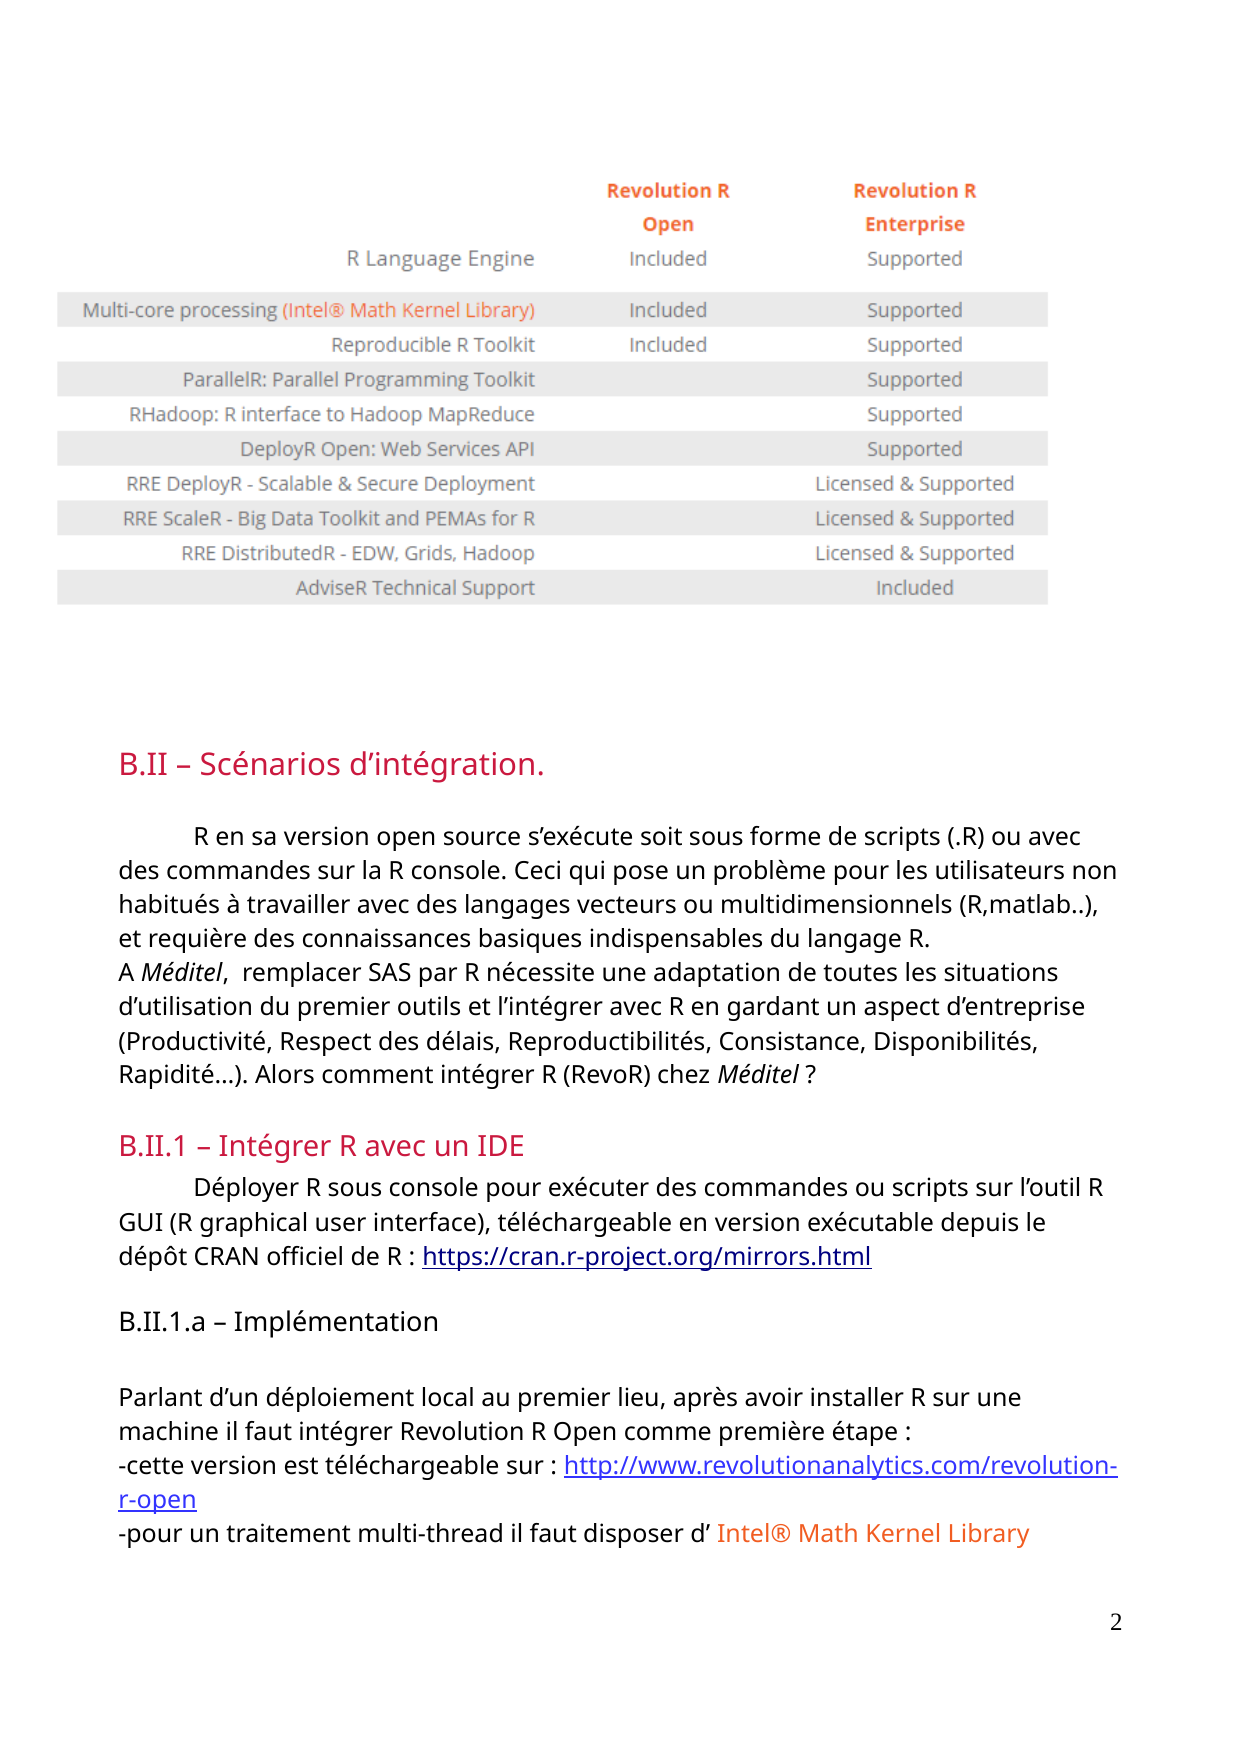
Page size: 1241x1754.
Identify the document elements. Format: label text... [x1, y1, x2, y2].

text R en sa version open source s’exécute soit sous forme de scripts (.R) ou avec des commandes sur la R console. Ceci qui pose un problème pour les utilisateurs non habitués à travailler avec des langages vecteurs ou multidimensionnels (R,matlab..), et requière des connaissances basiques indispensables du langage R. [118, 819, 1122, 955]
text B.II – Scénarios d’intégration. [118, 742, 1122, 785]
text -pour un traitement multi-thread il faut disposer d’ Intel® Math Kernel Library [118, 1515, 1122, 1549]
text A Méditel, remplacer SAS par R nécessite une adaptation de toutes les situations d’utilisation du premier outils et l’intégrer avec R en gardant un aspect d’entreprise (Productivité, Respect des délais, Reproductibilités, Consistance, Disponibilités, Rapidité…). Alors comment intégrer R (RevoR) chez Méditel ? [118, 955, 1122, 1091]
text -cette version est téléchargeable sur : http://www.revolutionanalytics.com/revolution-r-open [118, 1447, 1122, 1515]
text B.II.1.a – Implémentation [118, 1303, 1122, 1339]
text B.II.1 – Intégrer R avec un IDE [118, 1125, 1122, 1165]
text Parlant d’un déploiement local au premier lieu, après avoir installer R sur une machine il faut intégrer Revolution R Open comme première étape : [118, 1379, 1122, 1447]
text Déployer R sous console pour exécuter des commandes ou scripts sur l’outil R GUI (R graphical user interface), téléchargeable en version exécutable depuis le dépôt CRAN officiel de R : https://cran.r-project.org/mirrors.html [118, 1165, 1122, 1273]
picture [57, 159, 1062, 627]
